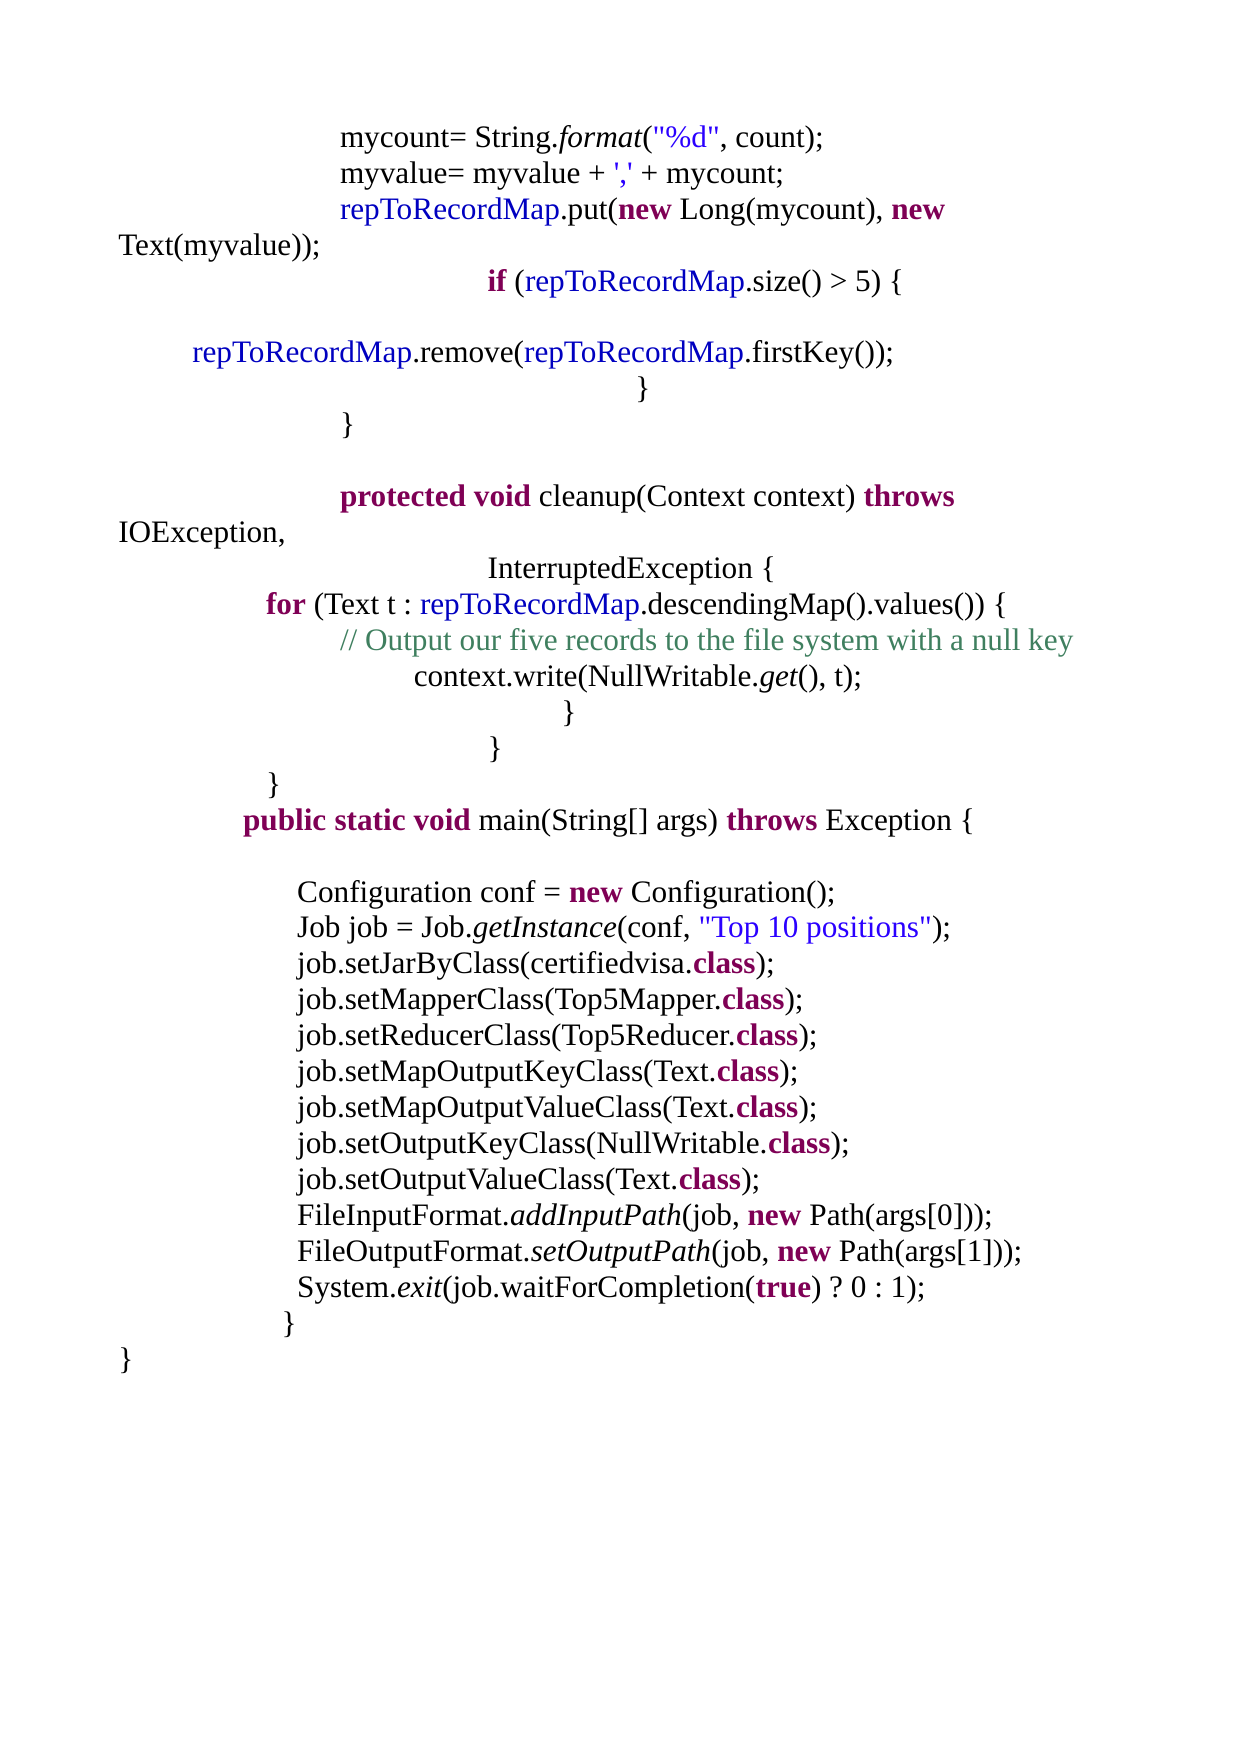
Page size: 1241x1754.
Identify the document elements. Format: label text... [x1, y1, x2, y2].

text } [118, 693, 1122, 729]
text Job job = Job.getInstance(conf, "Top 10 positions"); [118, 909, 1122, 945]
text } [118, 765, 1122, 801]
text job.setReducerClass(Top5Reducer.class); [118, 1017, 1122, 1052]
text for (Text t : repToRecordMap.descendingMap().values()) { [118, 585, 1122, 621]
text InterruptedException { [118, 549, 1122, 585]
text System.exit(job.waitForCompletion(true) ? 0 : 1); [118, 1268, 1122, 1304]
text context.write(NullWritable.get(), t); [118, 657, 1122, 693]
text FileOutputFormat.setOutputPath(job, new Path(args[1])); [118, 1232, 1122, 1268]
text job.setOutputValueClass(Text.class); [118, 1160, 1122, 1196]
text mycount= String.format("%d", count); [118, 118, 1122, 154]
text } [118, 729, 1122, 765]
text public static void main(String[] args) throws Exception { [118, 801, 1122, 837]
text // Output our five records to the file system with a null key [118, 621, 1122, 657]
text FileInputFormat.addInputPath(job, new Path(args[0])); [118, 1196, 1122, 1232]
text protected void cleanup(Context context) throws IOException, [118, 477, 1122, 549]
text job.setJarByClass(certifiedvisa.class); [118, 945, 1122, 981]
text Configuration conf = new Configuration(); [118, 873, 1122, 909]
text } [118, 1304, 1122, 1340]
text job.setMapOutputValueClass(Text.class); [118, 1088, 1122, 1124]
text job.setOutputKeyClass(NullWritable.class); [118, 1124, 1122, 1160]
text repToRecordMap.remove(repToRecordMap.firstKey()); [118, 298, 1122, 370]
text repToRecordMap.put(new Long(mycount), new Text(myvalue)); [118, 190, 1122, 262]
text if (repToRecordMap.size() > 5) { [118, 262, 1122, 298]
text } [118, 406, 1122, 442]
text myvalue= myvalue + ',' + mycount; [118, 154, 1122, 190]
text } [118, 370, 1122, 406]
text } [118, 1340, 1122, 1376]
text job.setMapOutputKeyClass(Text.class); [118, 1052, 1122, 1088]
text job.setMapperClass(Top5Mapper.class); [118, 981, 1122, 1017]
